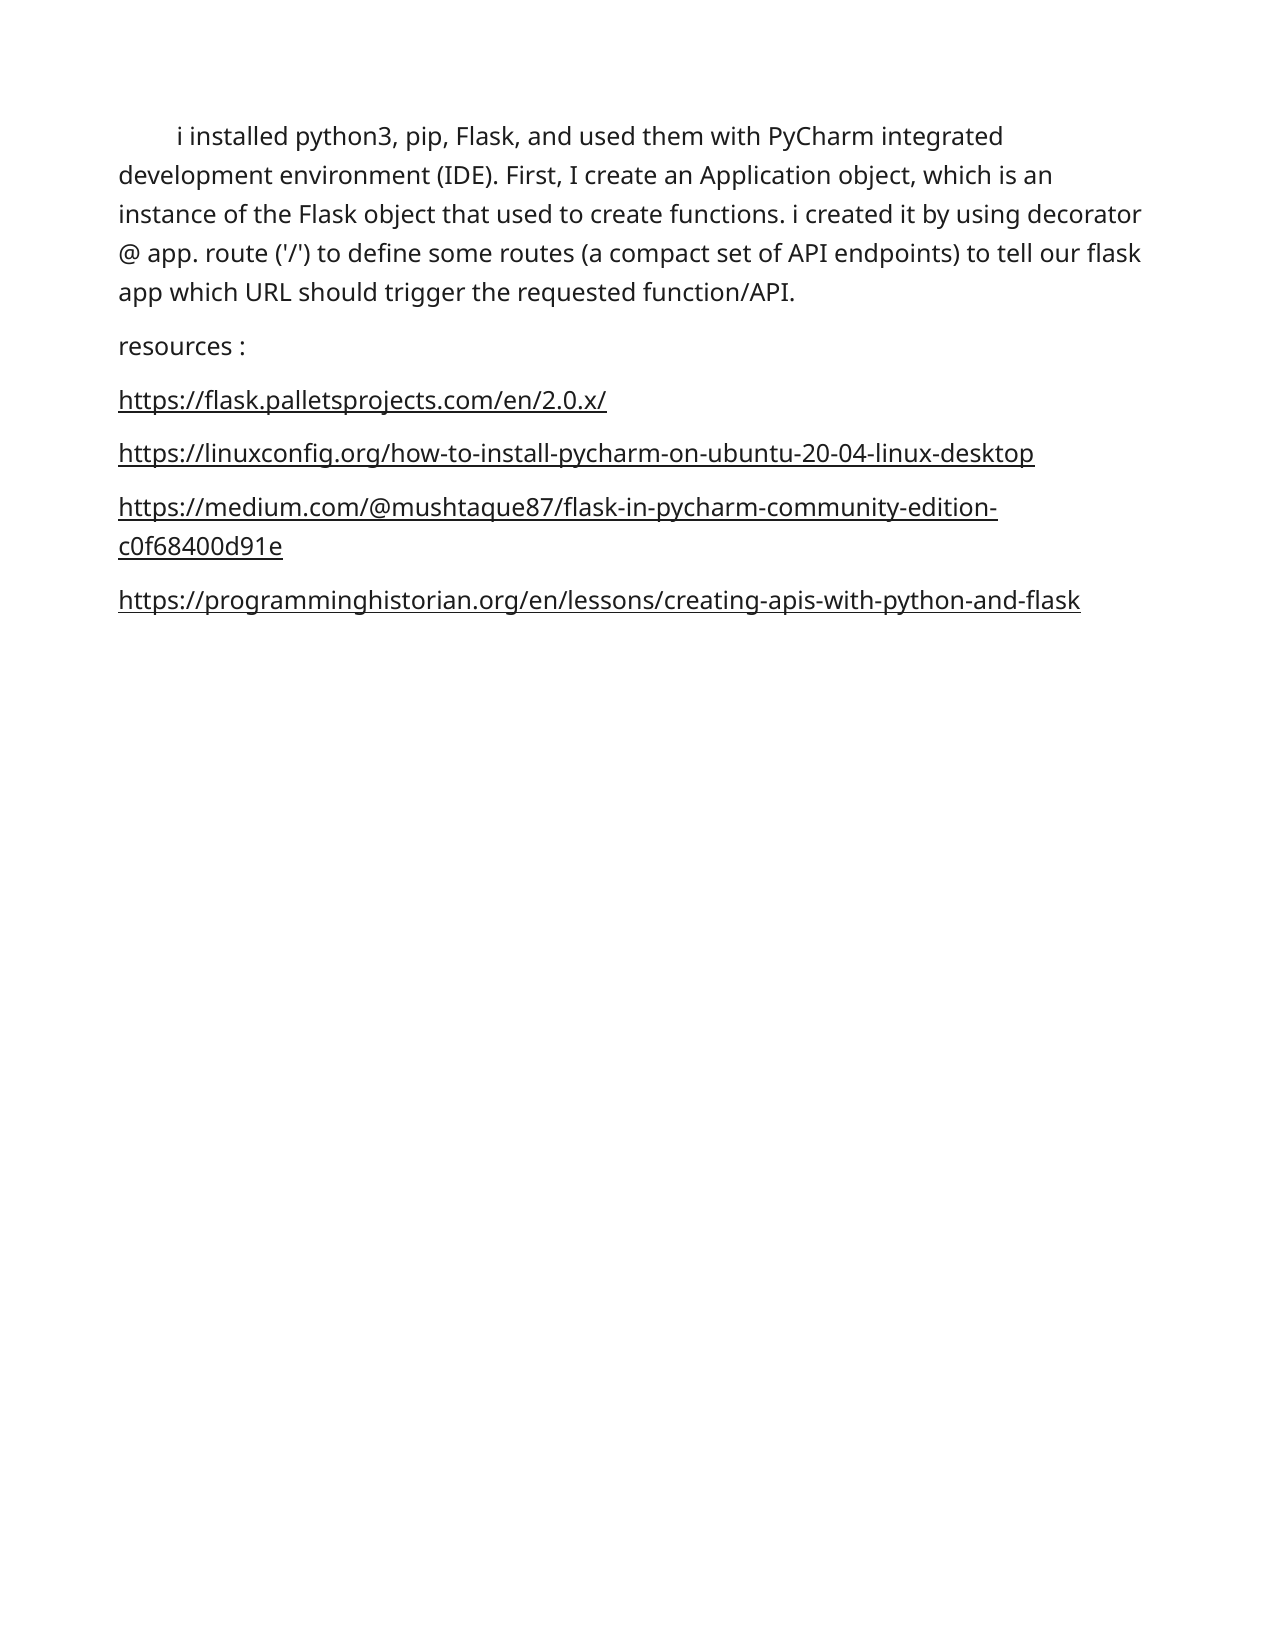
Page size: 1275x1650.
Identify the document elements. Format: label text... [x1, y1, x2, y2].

text https://medium.com/@mushtaque87/flask-in-pycharm-community-edition-c0f68400d91e [118, 490, 1157, 563]
text https://linuxconfig.org/how-to-install-pycharm-on-ubuntu-20-04-linux-desktop [118, 436, 1157, 470]
text https://programminghistorian.org/en/lessons/creating-apis-with-python-and-flask [118, 583, 1157, 617]
text i installed python3, pip, Flask, and used them with PyCharm integrated development environment (IDE). First, I create an Application object, which is an instance of the Flask object that used to create functions. i created it by using decorator @ app. route ('/') to define some routes (a compact set of API endpoints) to tell our flask app which URL should trigger the requested function/API. [118, 118, 1157, 309]
text https://flask.palletsprojects.com/en/2.0.x/ [118, 382, 1157, 416]
text resources : [118, 328, 1157, 363]
